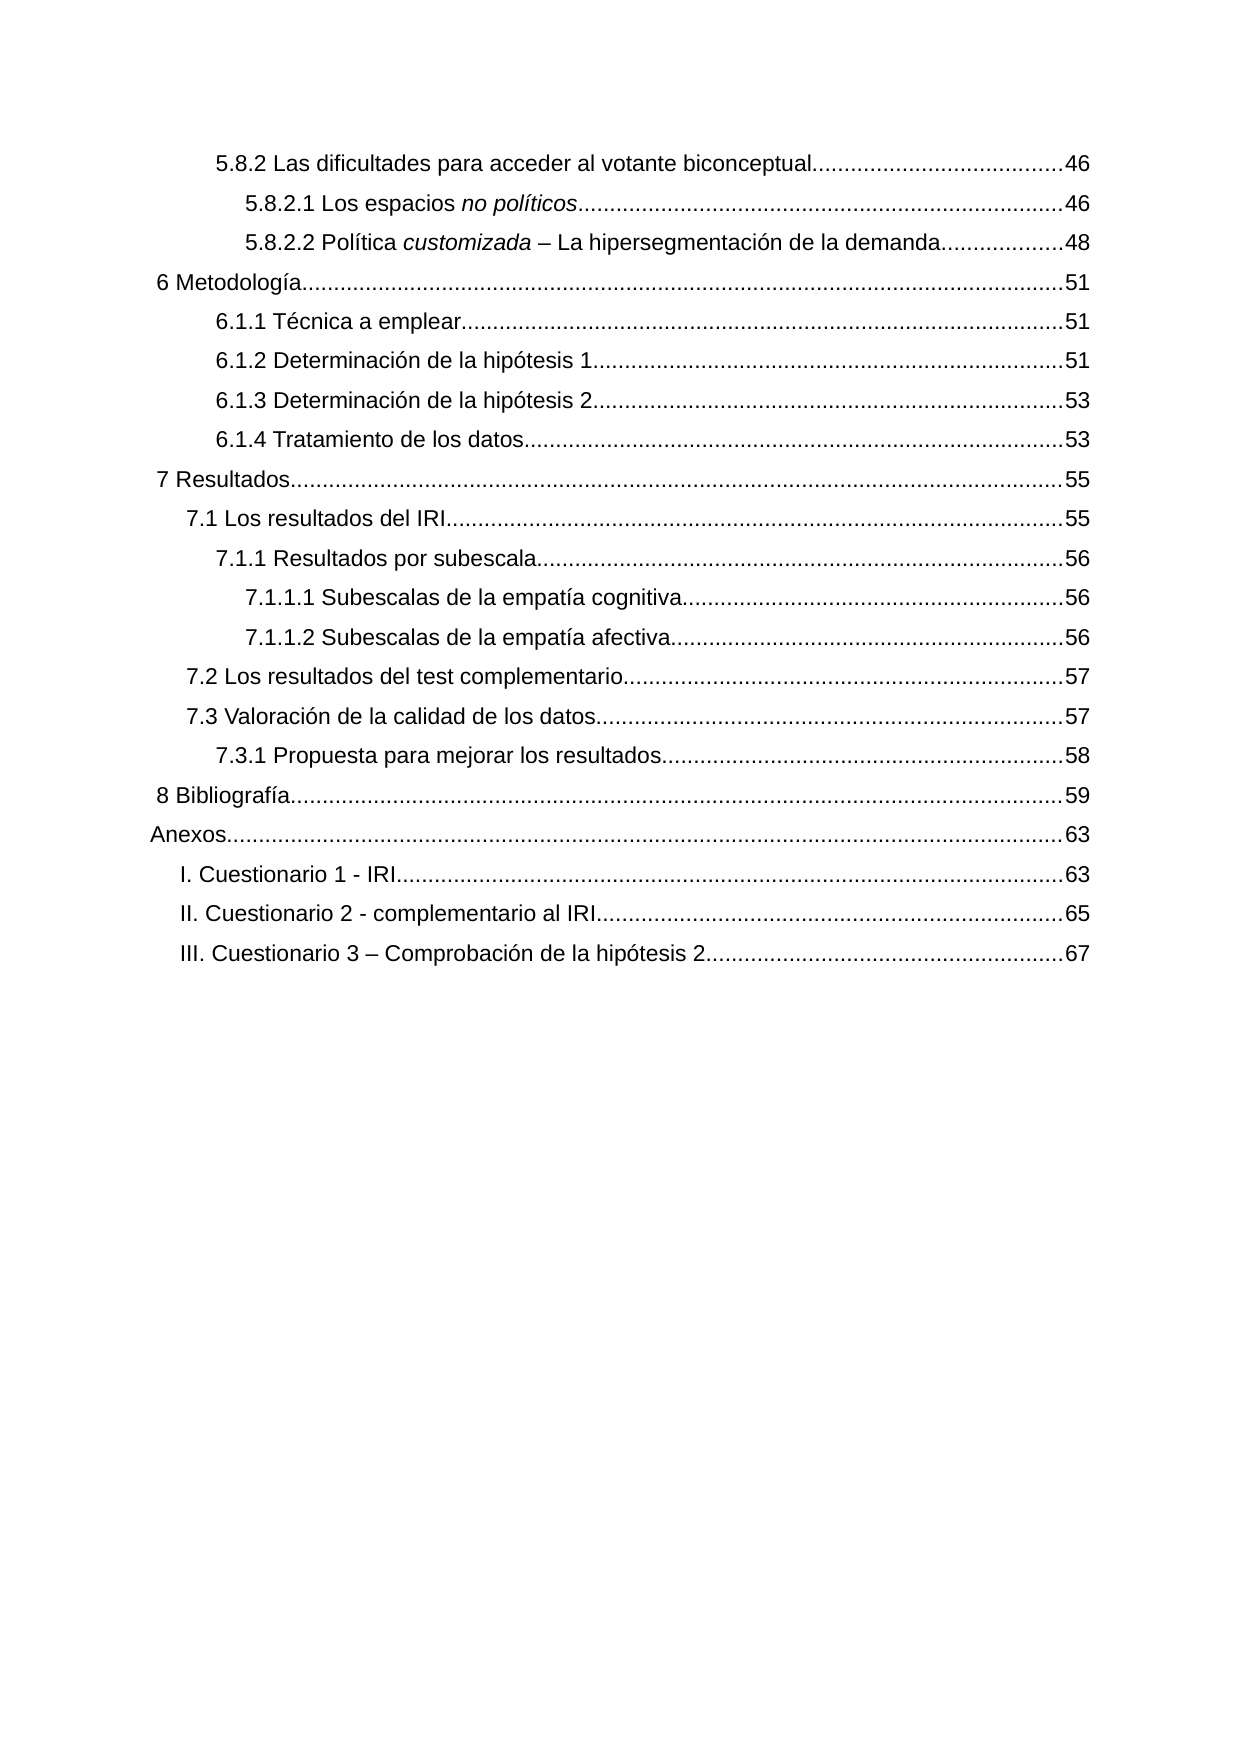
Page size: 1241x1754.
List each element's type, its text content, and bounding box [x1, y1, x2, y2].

text 7.3.1 Propuesta para mejorar los resultados 58 [209, 742, 1090, 768]
text 7.1.1 Resultados por subescala 56 [209, 545, 1090, 571]
text 5.8.2.1 Los espacios no políticos 46 [238, 189, 1090, 216]
text 7 Resultados 55 [150, 466, 1090, 492]
text III. Cuestionario 3 – Comprobación de la hipótesis 2 67 [179, 939, 1090, 966]
text 7.1.1.1 Subescalas de la empatía cognitiva 56 [238, 584, 1090, 611]
text I. Cuestionario 1 - IRI 63 [179, 861, 1090, 887]
text 7.1 Los resultados del IRI 55 [179, 505, 1090, 532]
text 7.3 Valoración de la calidad de los datos 57 [179, 703, 1090, 729]
text II. Cuestionario 2 - complementario al IRI 65 [179, 900, 1090, 926]
text 6.1.3 Determinación de la hipótesis 2 53 [209, 387, 1090, 413]
text 5.8.2.2 Política customizada – La hipersegmentación de la demanda 48 [238, 229, 1090, 255]
text 6.1.4 Tratamiento de los datos 53 [209, 426, 1090, 453]
text 8 Bibliografía 59 [150, 782, 1090, 808]
text 6 Metodología 51 [150, 268, 1090, 295]
text Anexos 63 [150, 821, 1090, 847]
text 5.8.2 Las dificultades para acceder al votante biconceptual 46 [209, 150, 1090, 176]
text 6.1.2 Determinación de la hipótesis 1 51 [209, 347, 1090, 374]
text 7.2 Los resultados del test complementario 57 [179, 663, 1090, 689]
text 6.1.1 Técnica a emplear 51 [209, 308, 1090, 334]
text 7.1.1.2 Subescalas de la empatía afectiva 56 [238, 624, 1090, 650]
